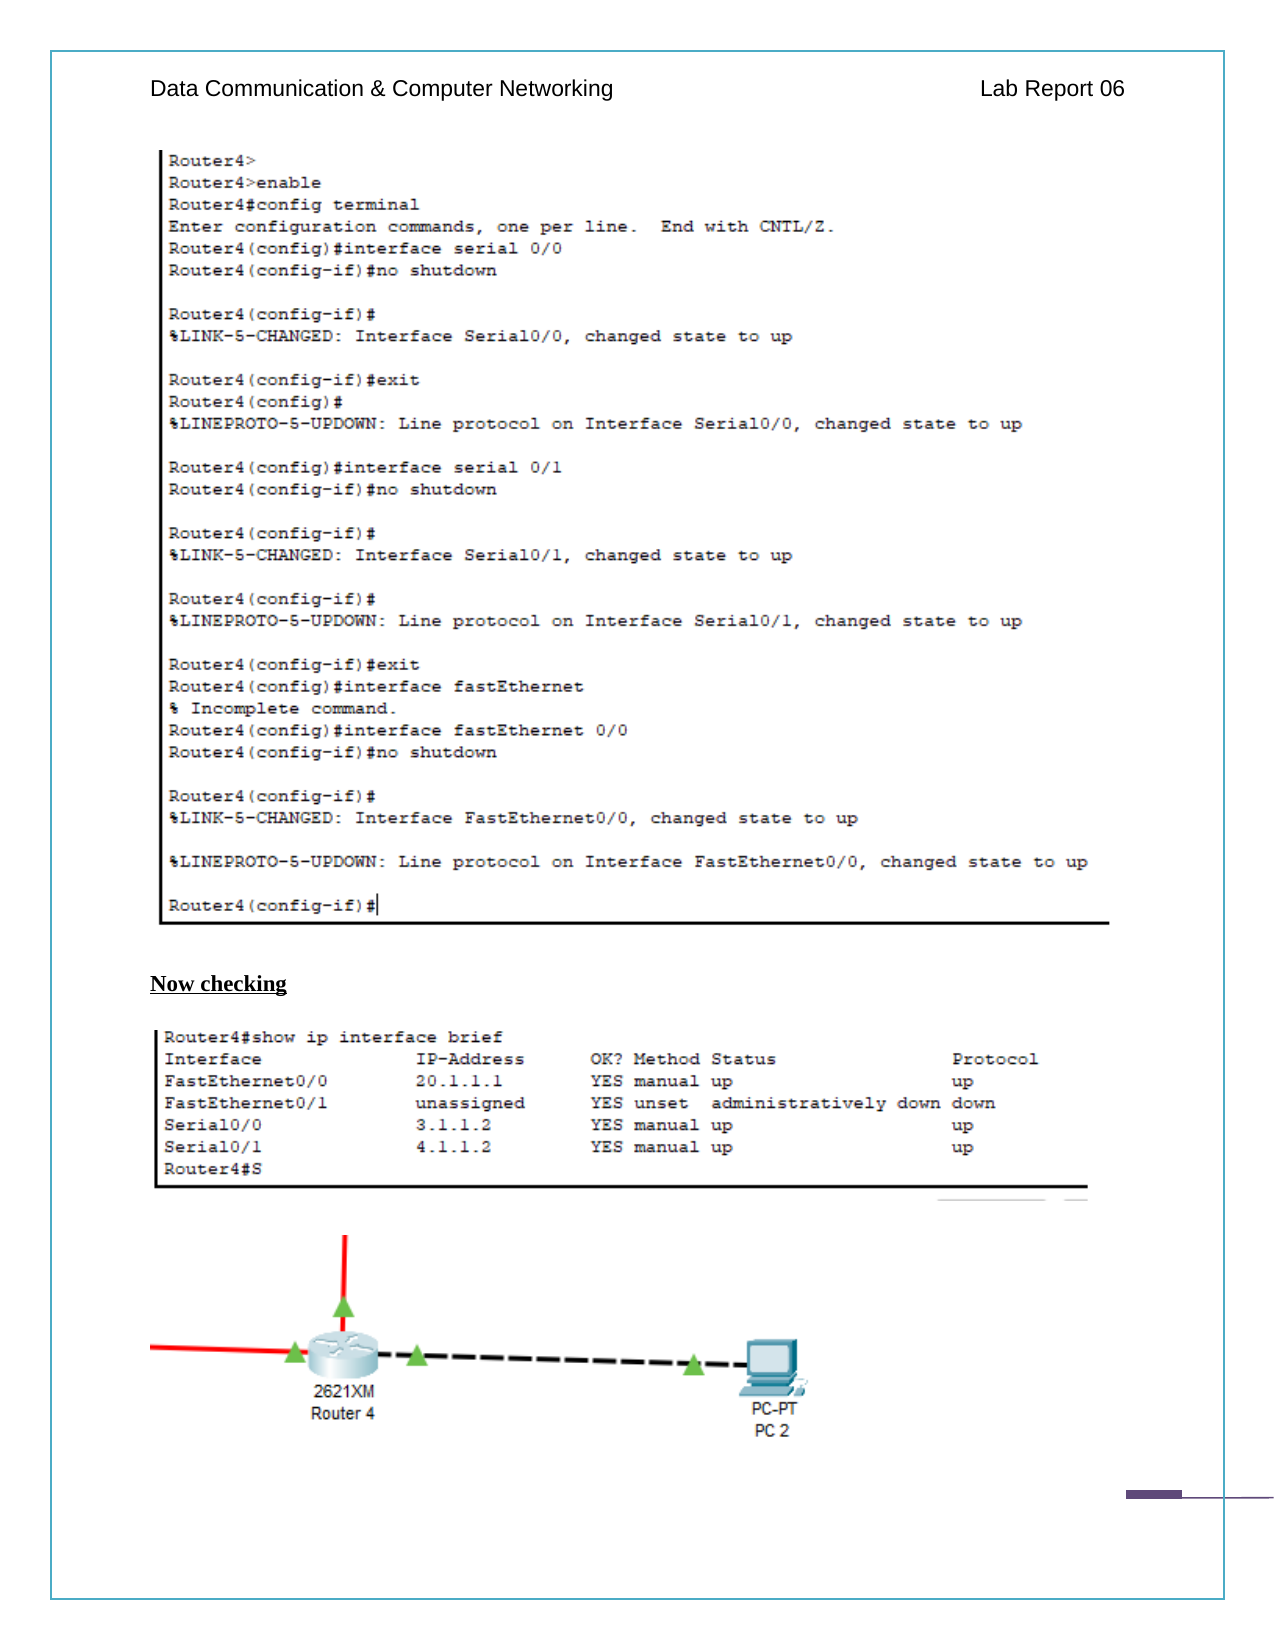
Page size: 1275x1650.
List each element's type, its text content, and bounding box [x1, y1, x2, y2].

picture [150, 1235, 902, 1481]
picture [150, 1030, 1088, 1201]
text Now checking [150, 970, 1125, 996]
picture [150, 150, 1110, 936]
